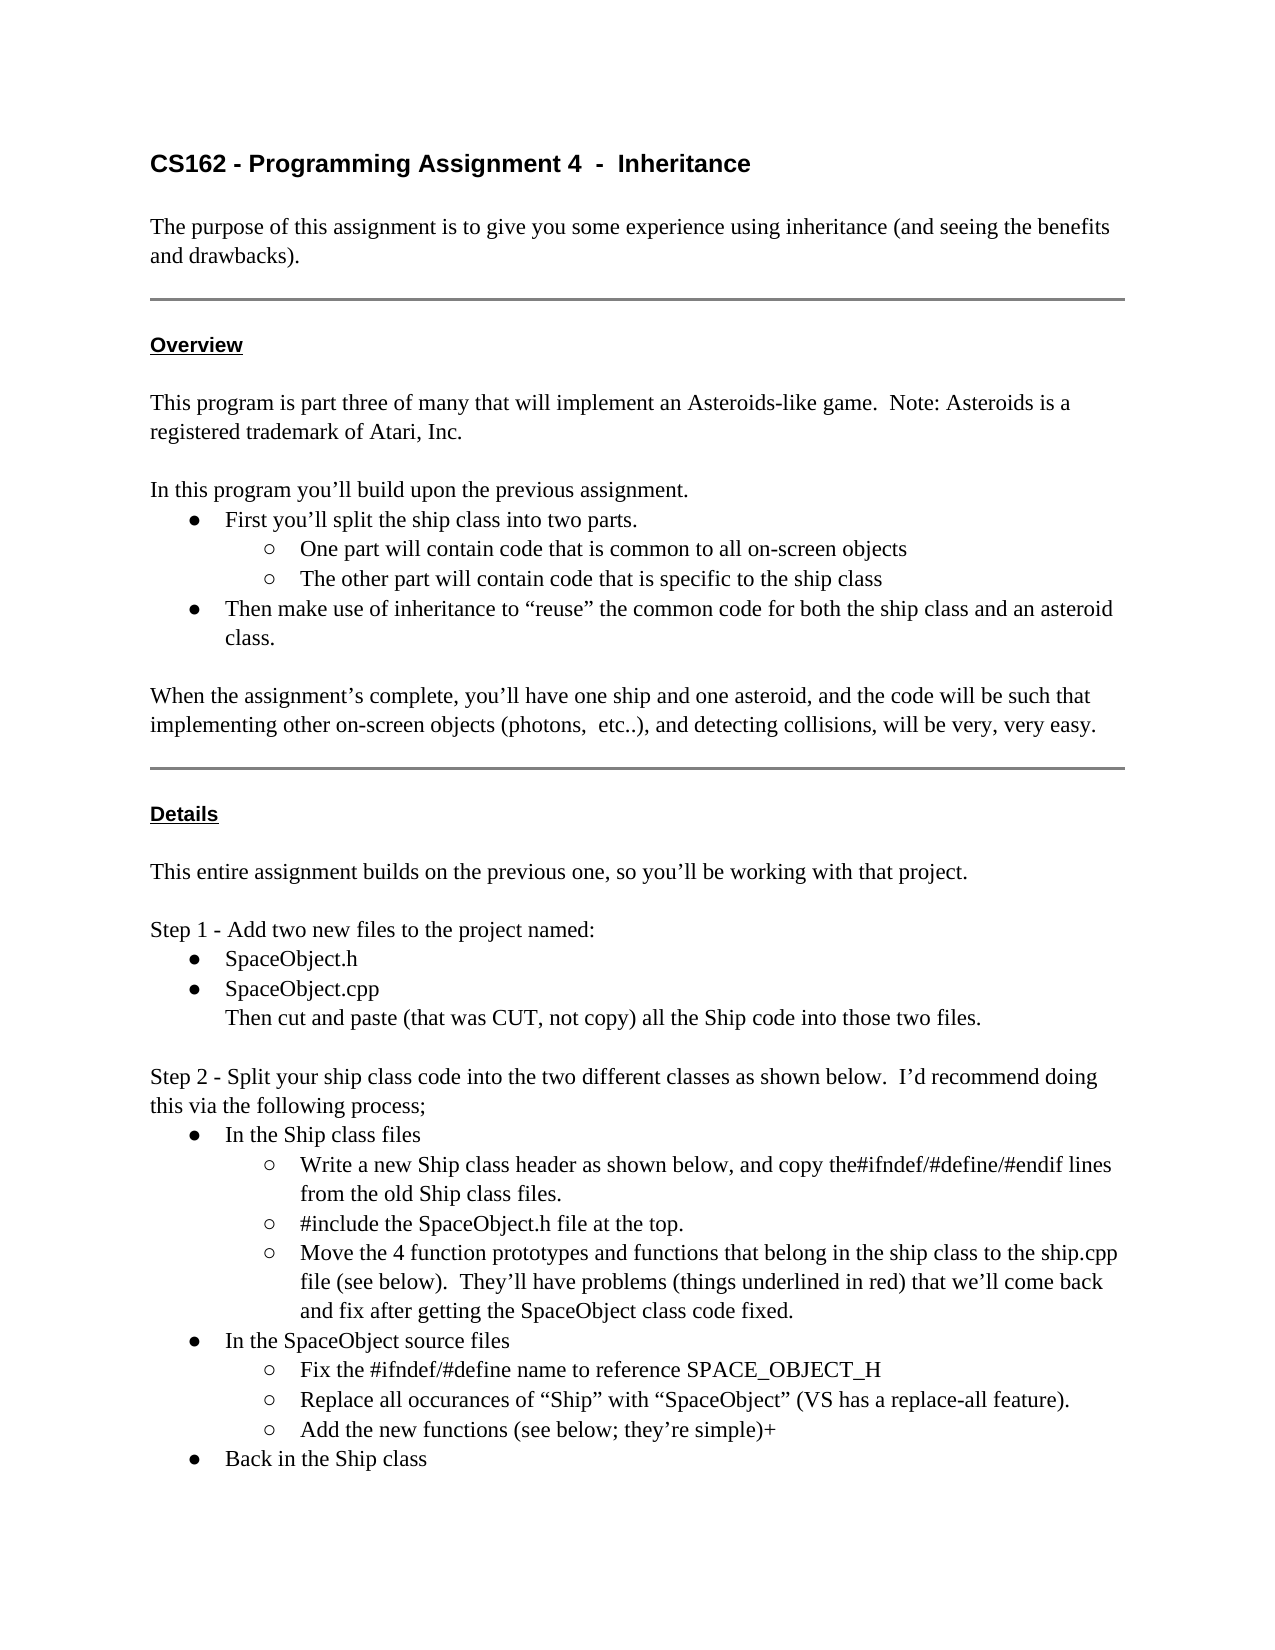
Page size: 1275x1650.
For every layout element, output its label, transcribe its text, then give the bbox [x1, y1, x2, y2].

list #include the SpaceObject.h file at the top. [262, 1210, 1125, 1236]
text When the assignment’s complete, you’ll have one ship and one asteroid, and the code will be such that implementing other on-screen objects (photons, etc..), and detecting collisions, will be very, very easy. [150, 683, 1125, 738]
text This program is part three of many that will implement an Asteroids-like game. Note: Asteroids is a registered trademark of Atari, Inc. [150, 390, 1125, 444]
list First you’ll split the ship class into two parts. [187, 506, 1125, 532]
text Step 1 - Add two new files to the project named: [150, 917, 1125, 942]
list SpaceObject.h [187, 946, 1125, 972]
text This entire assignment builds on the previous one, so you’ll be working with that project. [150, 859, 1125, 884]
text Overview [150, 334, 1125, 357]
list Back in the Ship class [187, 1446, 1125, 1472]
list Add the new functions (see below; they’re simple)+ [262, 1416, 1125, 1442]
list Then make use of inheritance to “reuse” the common code for both the ship class and an asteroid class. [187, 595, 1125, 650]
text Step 2 - Split your ship class code into the two different classes as shown below. I’d recommend doing this via the following process; [150, 1064, 1125, 1118]
text Details [150, 803, 1125, 826]
list One part will contain code that is common to all on-screen objects [262, 536, 1125, 562]
list In the SpaceObject source files [187, 1328, 1125, 1353]
text Then cut and paste (that was CUT, not copy) all the Ship code into those two files. [150, 1005, 1125, 1031]
list Move the 4 function prototypes and functions that belong in the ship class to the ship.cpp file (see below). They’ll have problems (things underlined in red) that we’ll come back and fix after getting the SpaceObject class code fixed. [262, 1240, 1125, 1324]
list Fix the #ifndef/#define name to reference SPACE_OBJECT_H [262, 1357, 1125, 1383]
text In this program you’ll build upon the previous assignment. [150, 477, 1125, 503]
list Write a new Ship class header as shown below, and copy the#ifndef/#define/#endif lines from the old Ship class files. [262, 1152, 1125, 1206]
list The other part will contain code that is specific to the ship class [262, 566, 1125, 591]
list Replace all occurances of “Ship” with “SpaceObject” (VS has a replace-all feature). [262, 1387, 1125, 1412]
list SpaceObject.cpp [187, 976, 1125, 1001]
text CS162 - Programming Assignment 4 - Inheritance [150, 150, 1125, 178]
text The purpose of this assignment is to give you some experience using inheritance (and seeing the benefits and drawbacks). [150, 214, 1125, 269]
list In the Ship class files [187, 1122, 1125, 1148]
